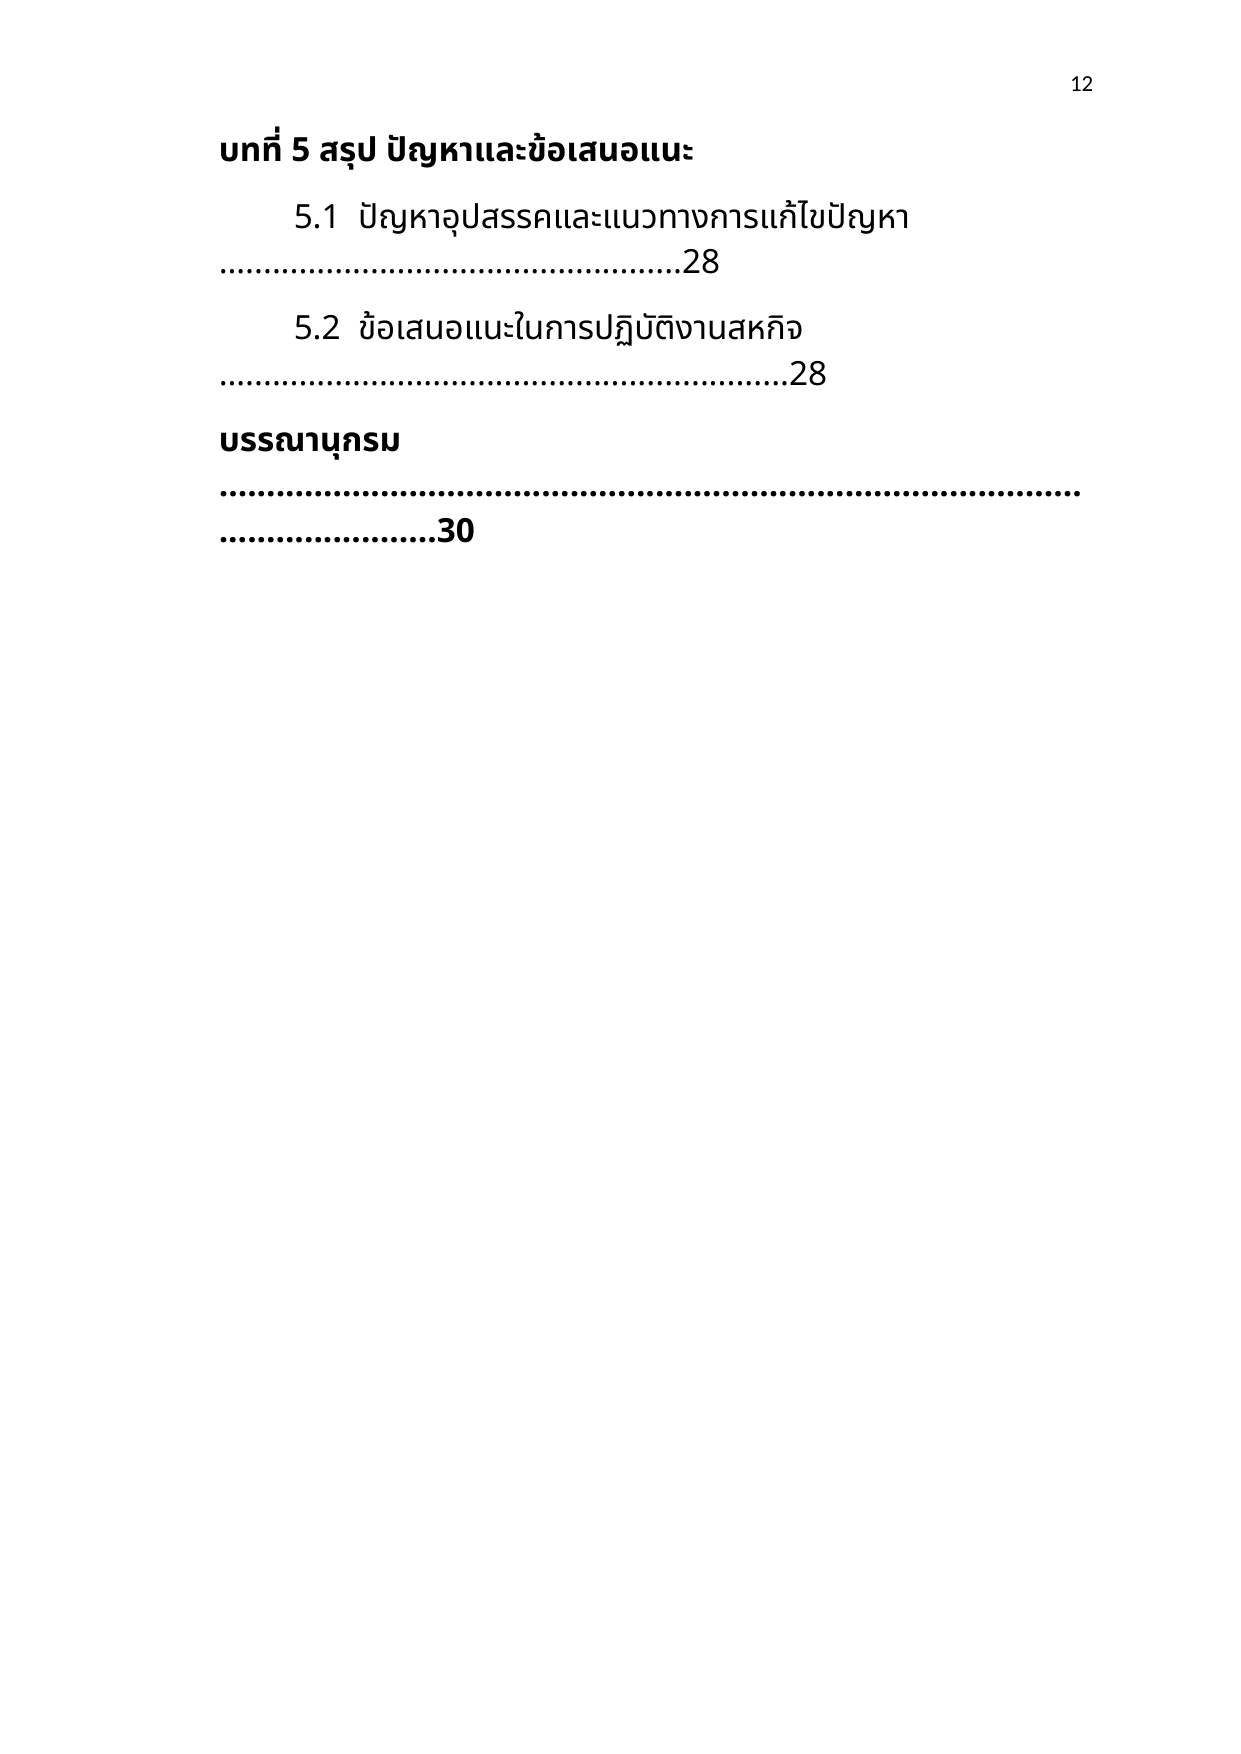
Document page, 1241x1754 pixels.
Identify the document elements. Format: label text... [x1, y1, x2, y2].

text 5.2 ข้อเสนอแนะในการปฏิบัติงานสหกิจ ….............................................................28 [218, 304, 1087, 395]
text 5.1 ปัญหาอุปสรรคและแนวทางการแก้ไขปัญหา ….................................................28 [218, 192, 1087, 283]
text บทที่ 5 สรุป ปัญหาและข้อเสนอแนะ [218, 126, 1087, 172]
text บรรณานุกรม …...............................................................................................................30 [218, 416, 1087, 552]
